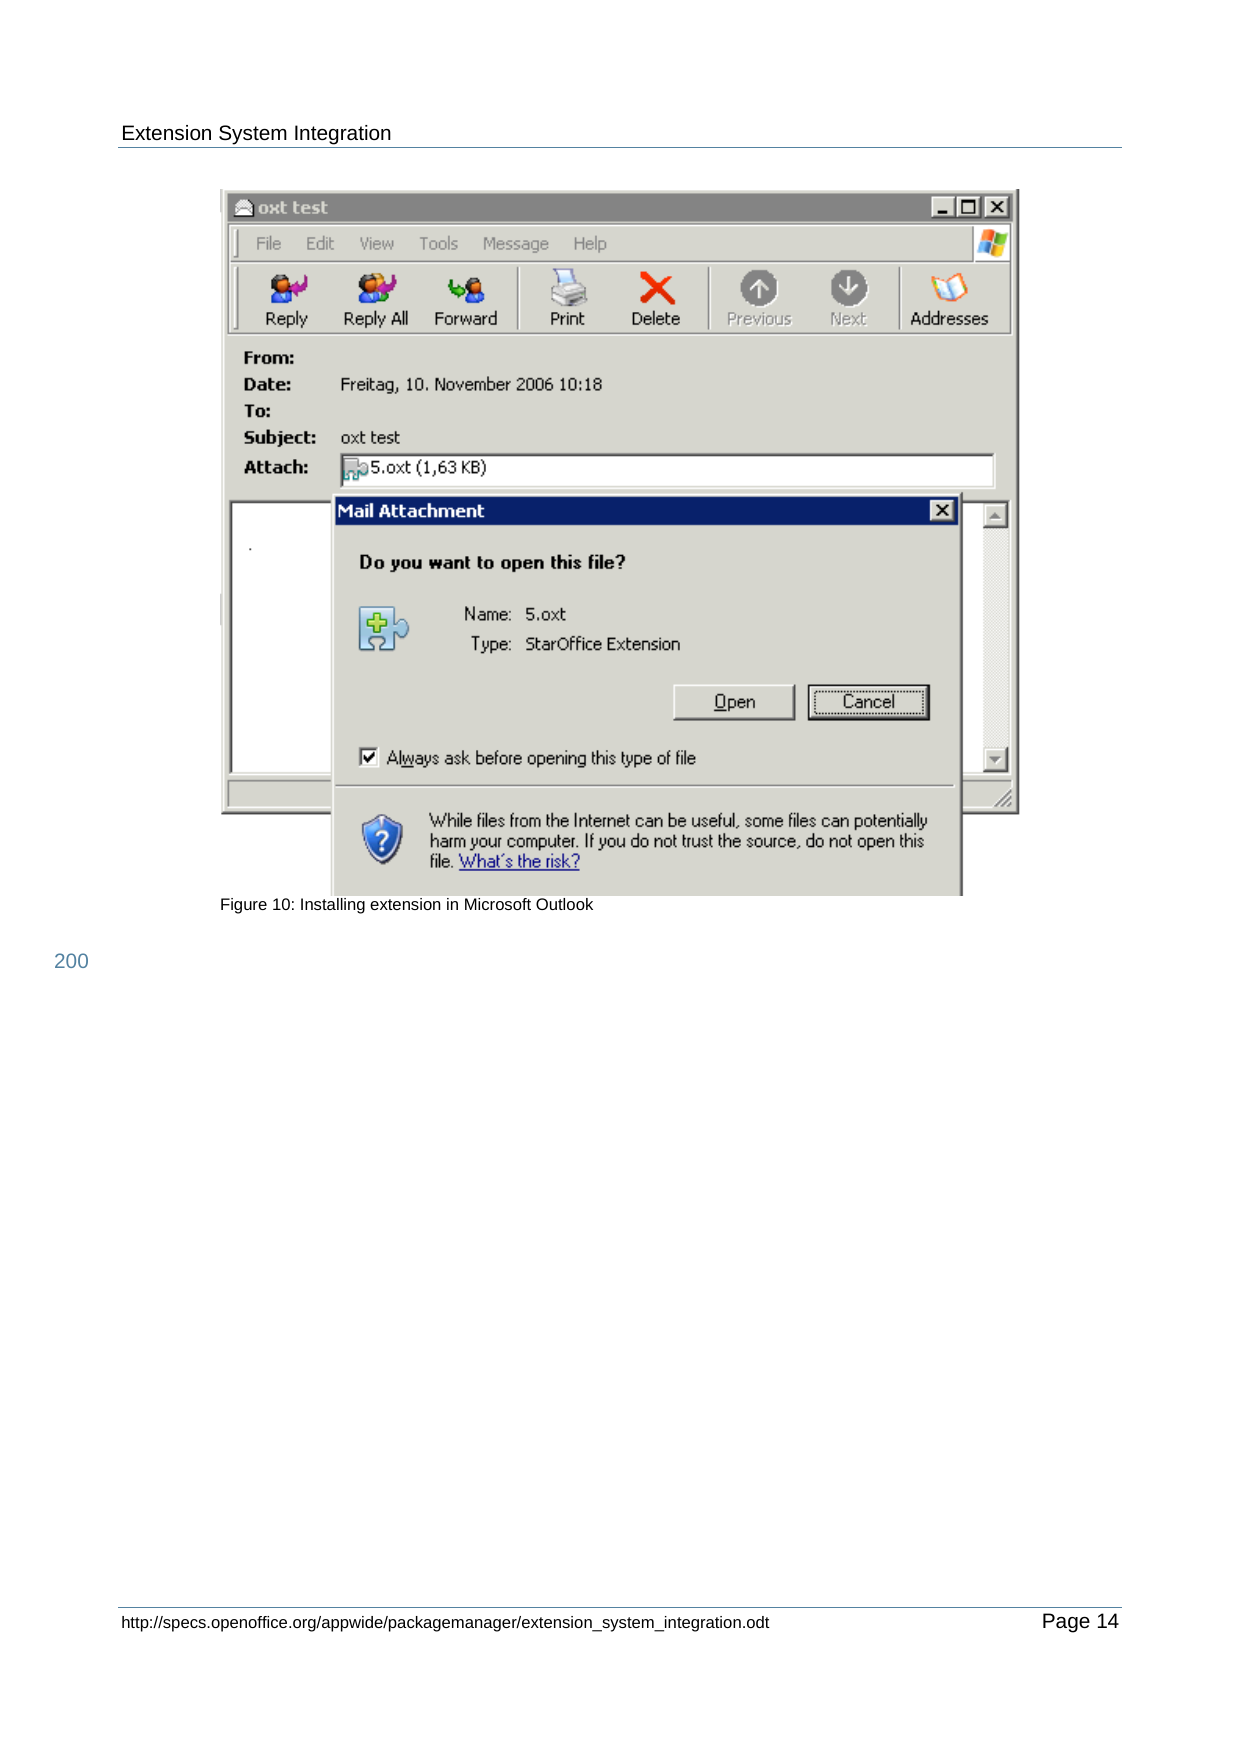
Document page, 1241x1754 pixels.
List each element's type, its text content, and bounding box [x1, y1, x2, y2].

text Figure 10: Installing extension in Microsoft Outlook [220, 896, 1020, 914]
picture [220, 189, 1020, 896]
